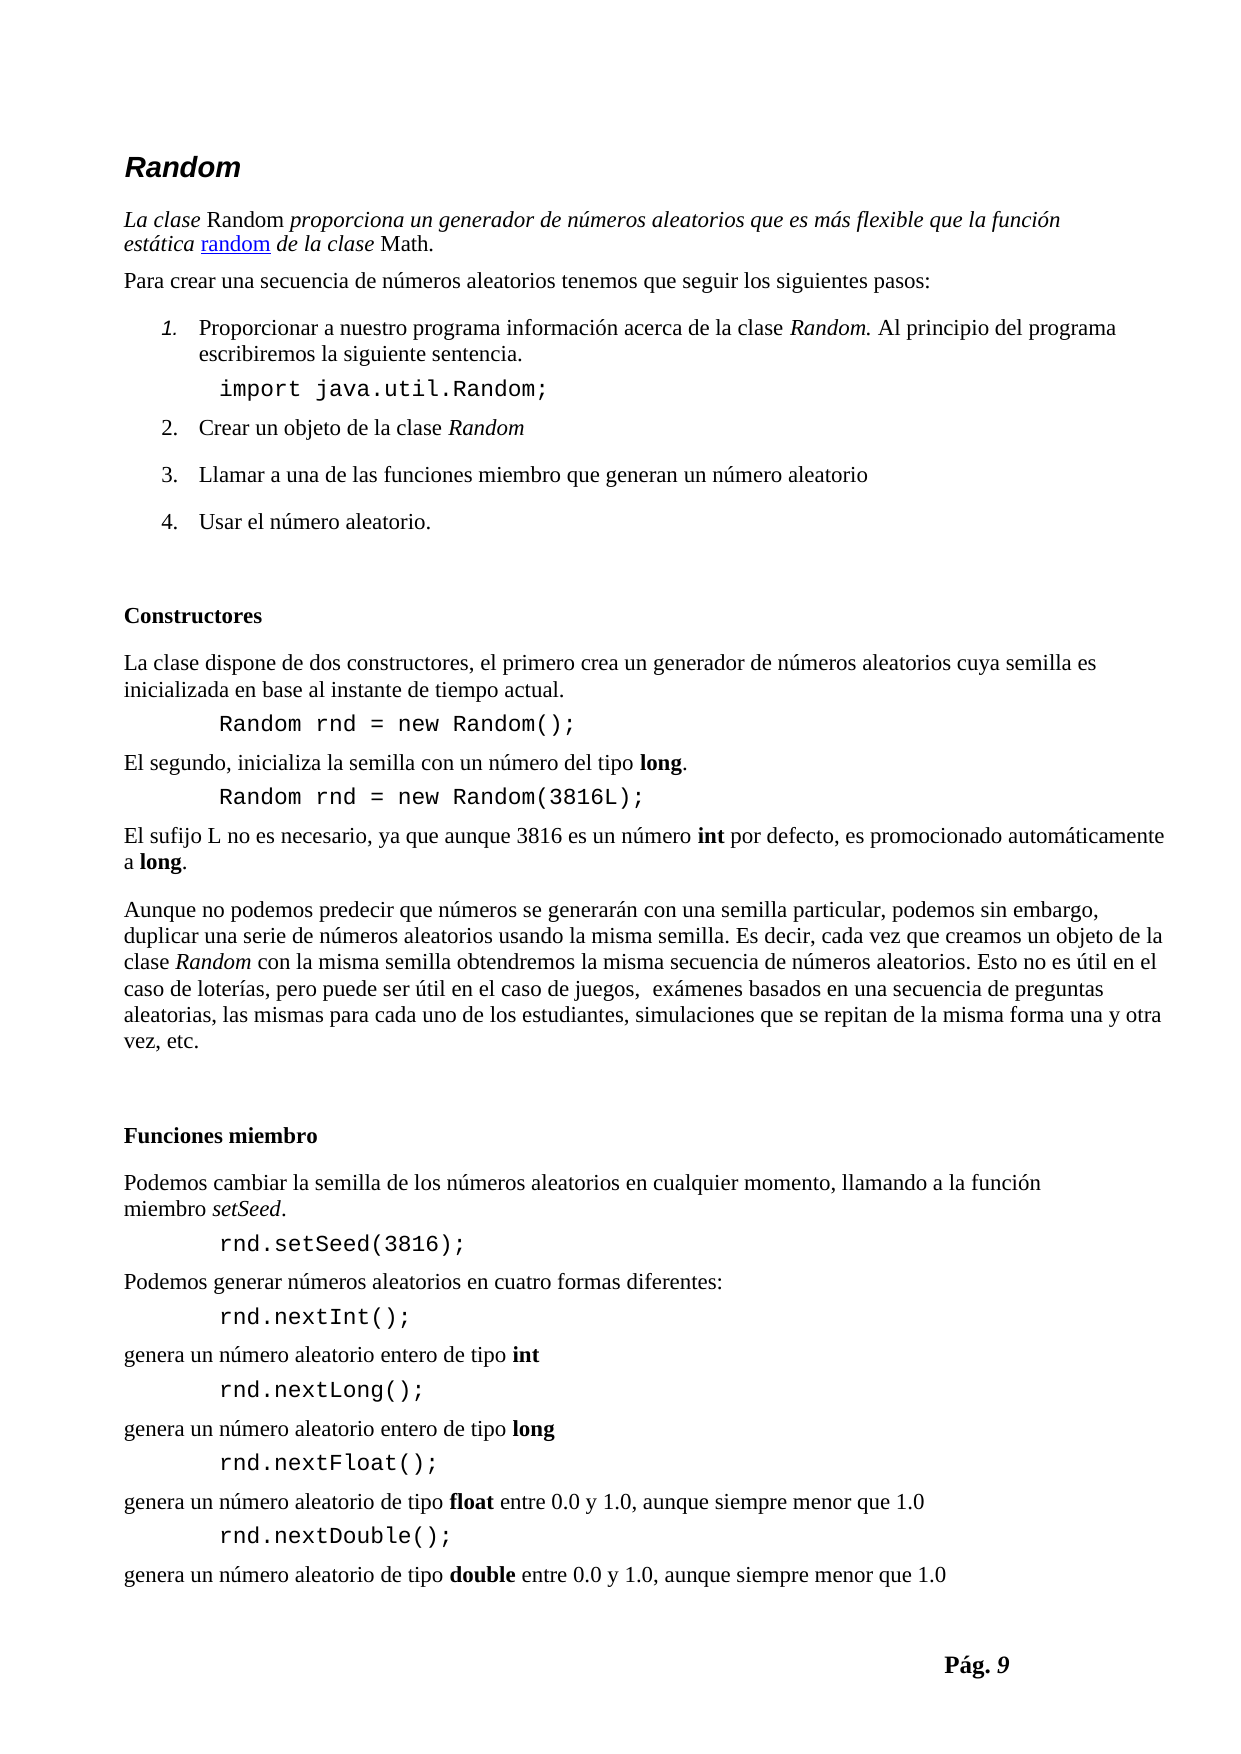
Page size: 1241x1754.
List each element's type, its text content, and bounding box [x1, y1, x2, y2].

text La clase Random proporciona un generador de números aleatorios que es más flexible que la función estática random de la clase Math. [123, 207, 1135, 256]
text genera un número aleatorio de tipo float entre 0.0 y 1.0, aunque siempre menor que 1.0 [123, 1488, 1175, 1514]
text El segundo, inicializa la semilla con un número del tipo long. [123, 749, 1175, 775]
list Proporcionar a nuestro programa información acerca de la clase Random. Al principio del programa escribiremos la siguiente sentencia. [161, 314, 1175, 367]
text Aunque no podemos predecir que números se generarán con una semilla particular, podemos sin embargo, duplicar una serie de números aleatorios usando la misma semilla. Es decir, cada vez que creamos un objeto de la clase Random con la misma semilla obtendremos la misma secuencia de números aleatorios. Esto no es útil en el caso de loterías, pero puede ser útil en el caso de juegos, exámenes basados en una secuencia de preguntas aleatorias, las mismas para cada uno de los estudiantes, simulaciones que se repitan de la misma forma una y otra vez, etc. [123, 896, 1175, 1054]
text El sufijo L no es necesario, ya que aunque 3816 es un número int por defecto, es promocionado automáticamente a long. [123, 822, 1175, 875]
text rnd.setSeed(3816); [123, 1232, 1175, 1258]
text Random rnd = new Random(3816L); [123, 786, 1175, 812]
text rnd.nextDouble(); [123, 1524, 1175, 1551]
list Usar el número aleatorio. [161, 508, 1175, 534]
text import java.util.Random; [123, 377, 1175, 403]
list Crear un objeto de la clase Random [161, 413, 1175, 440]
text Podemos generar números aleatorios en cuatro formas diferentes: [123, 1268, 1175, 1295]
text rnd.nextLong(); [123, 1378, 1175, 1404]
text Random rnd = new Random(); [123, 713, 1175, 738]
text rnd.nextInt(); [123, 1305, 1175, 1331]
text Constructores [123, 602, 1175, 629]
text Para crear una secuencia de números aleatorios tenemos que seguir los siguientes pasos: [123, 267, 1175, 293]
text genera un número aleatorio entero de tipo long [123, 1415, 1175, 1441]
text Podemos cambiar la semilla de los números aleatorios en cualquier momento, llamando a la función miembro setSeed. [123, 1169, 1175, 1222]
list Llamar a una de las funciones miembro que generan un número aleatorio [161, 461, 1175, 487]
text La clase dispone de dos constructores, el primero crea un generador de números aleatorios cuya semilla es inicializada en base al instante de tiempo actual. [123, 649, 1175, 702]
text Random [124, 150, 1175, 183]
text Funciones miembro [123, 1122, 1175, 1148]
text genera un número aleatorio entero de tipo int [123, 1342, 1175, 1368]
text genera un número aleatorio de tipo double entre 0.0 y 1.0, aunque siempre menor que 1.0 [123, 1561, 1175, 1587]
text rnd.nextFloat(); [123, 1451, 1175, 1477]
